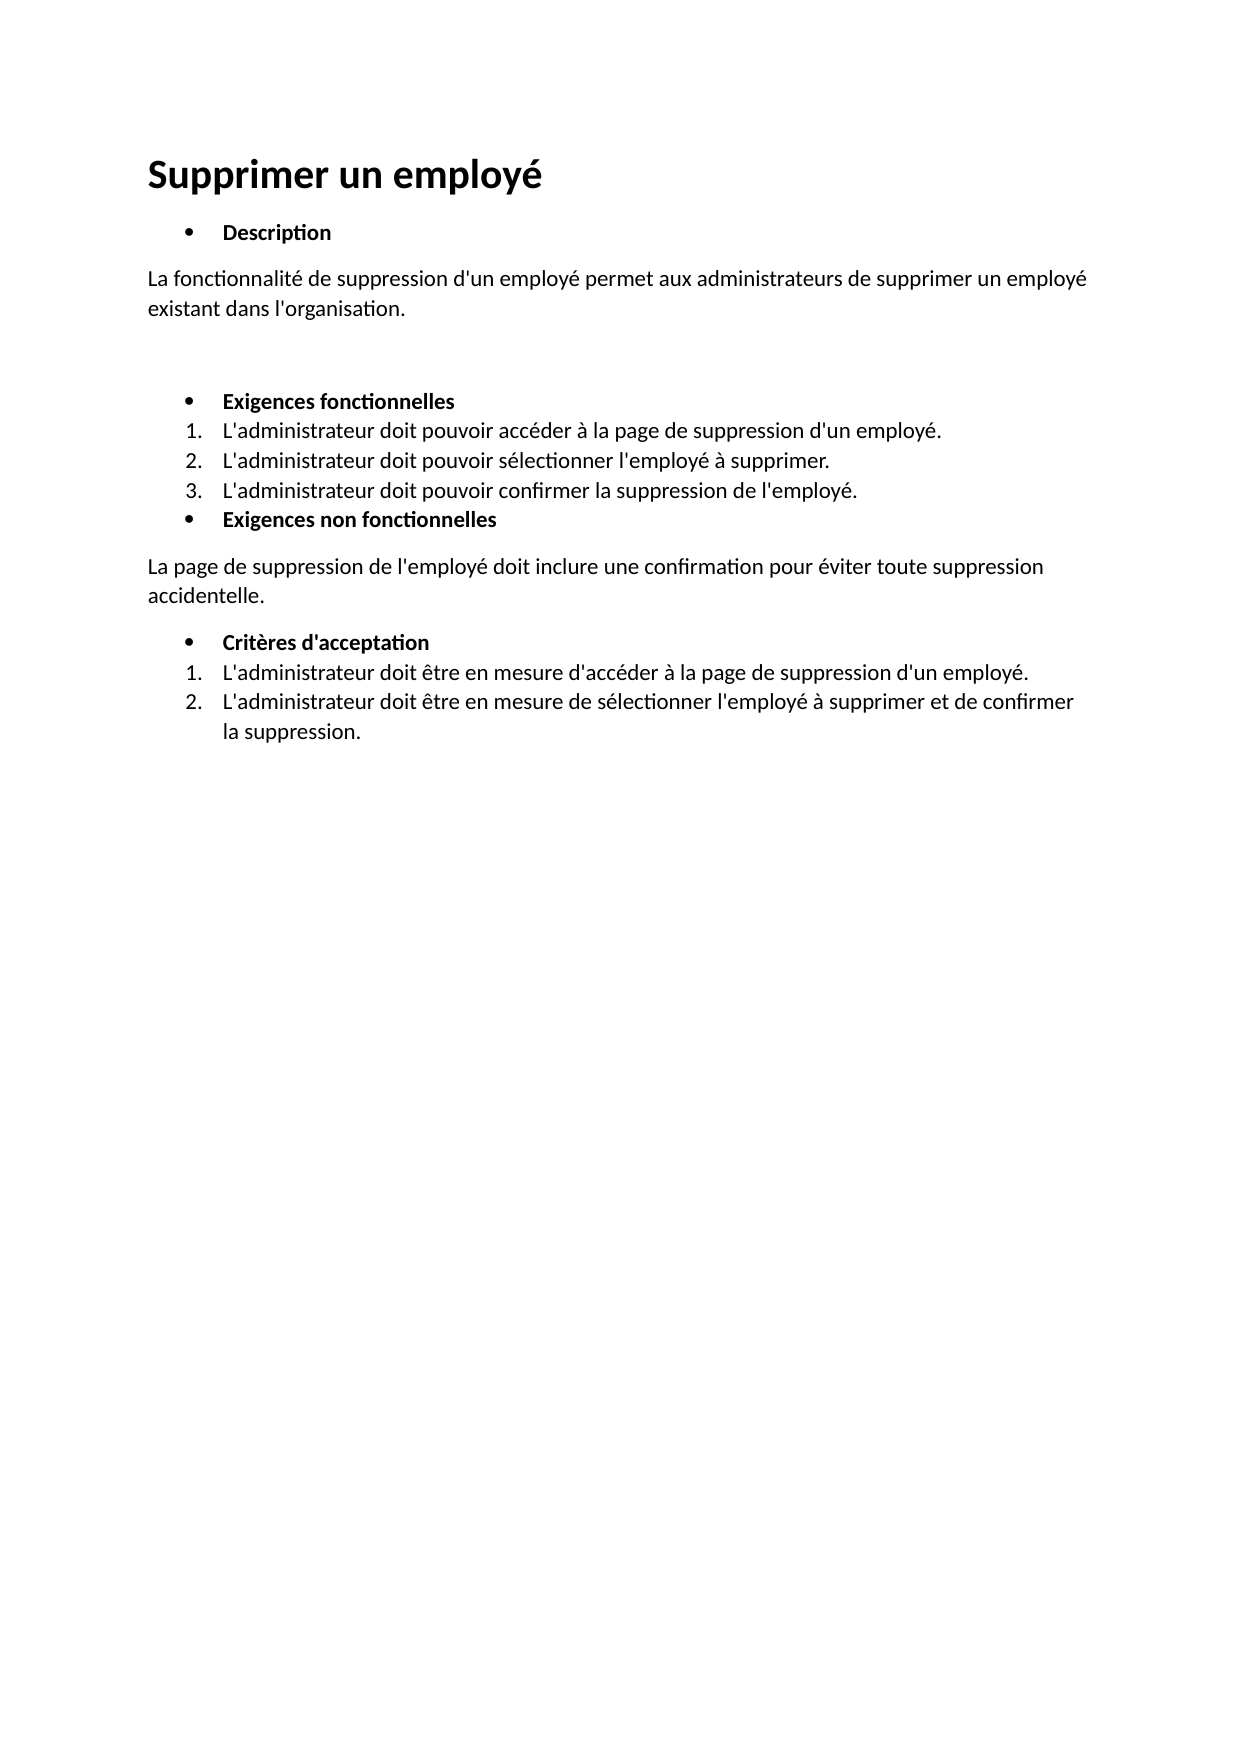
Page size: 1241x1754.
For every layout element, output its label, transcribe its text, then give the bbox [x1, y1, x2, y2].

text La page de suppression de l'employé doit inclure une confirmation pour éviter toute suppression accidentelle. [148, 552, 1093, 610]
list L'administrateur doit être en mesure d'accéder à la page de suppression d'un employé. [185, 658, 1093, 686]
list Description [185, 218, 1093, 246]
list Exigences fonctionnelles [185, 387, 1093, 415]
list Exigences non fonctionnelles [185, 506, 1093, 534]
list L'administrateur doit être en mesure de sélectionner l'employé à supprimer et de confirmer la suppression. [185, 687, 1093, 745]
text Supprimer un employé [148, 148, 1093, 198]
list L'administrateur doit pouvoir confirmer la suppression de l'employé. [185, 476, 1093, 504]
list L'administrateur doit pouvoir accéder à la page de suppression d'un employé. [185, 417, 1093, 444]
list L'administrateur doit pouvoir sélectionner l'employé à supprimer. [185, 446, 1093, 474]
list Critères d'acceptation [185, 628, 1093, 656]
text La fonctionnalité de suppression d'un employé permet aux administrateurs de supprimer un employé existant dans l'organisation. [148, 264, 1093, 322]
